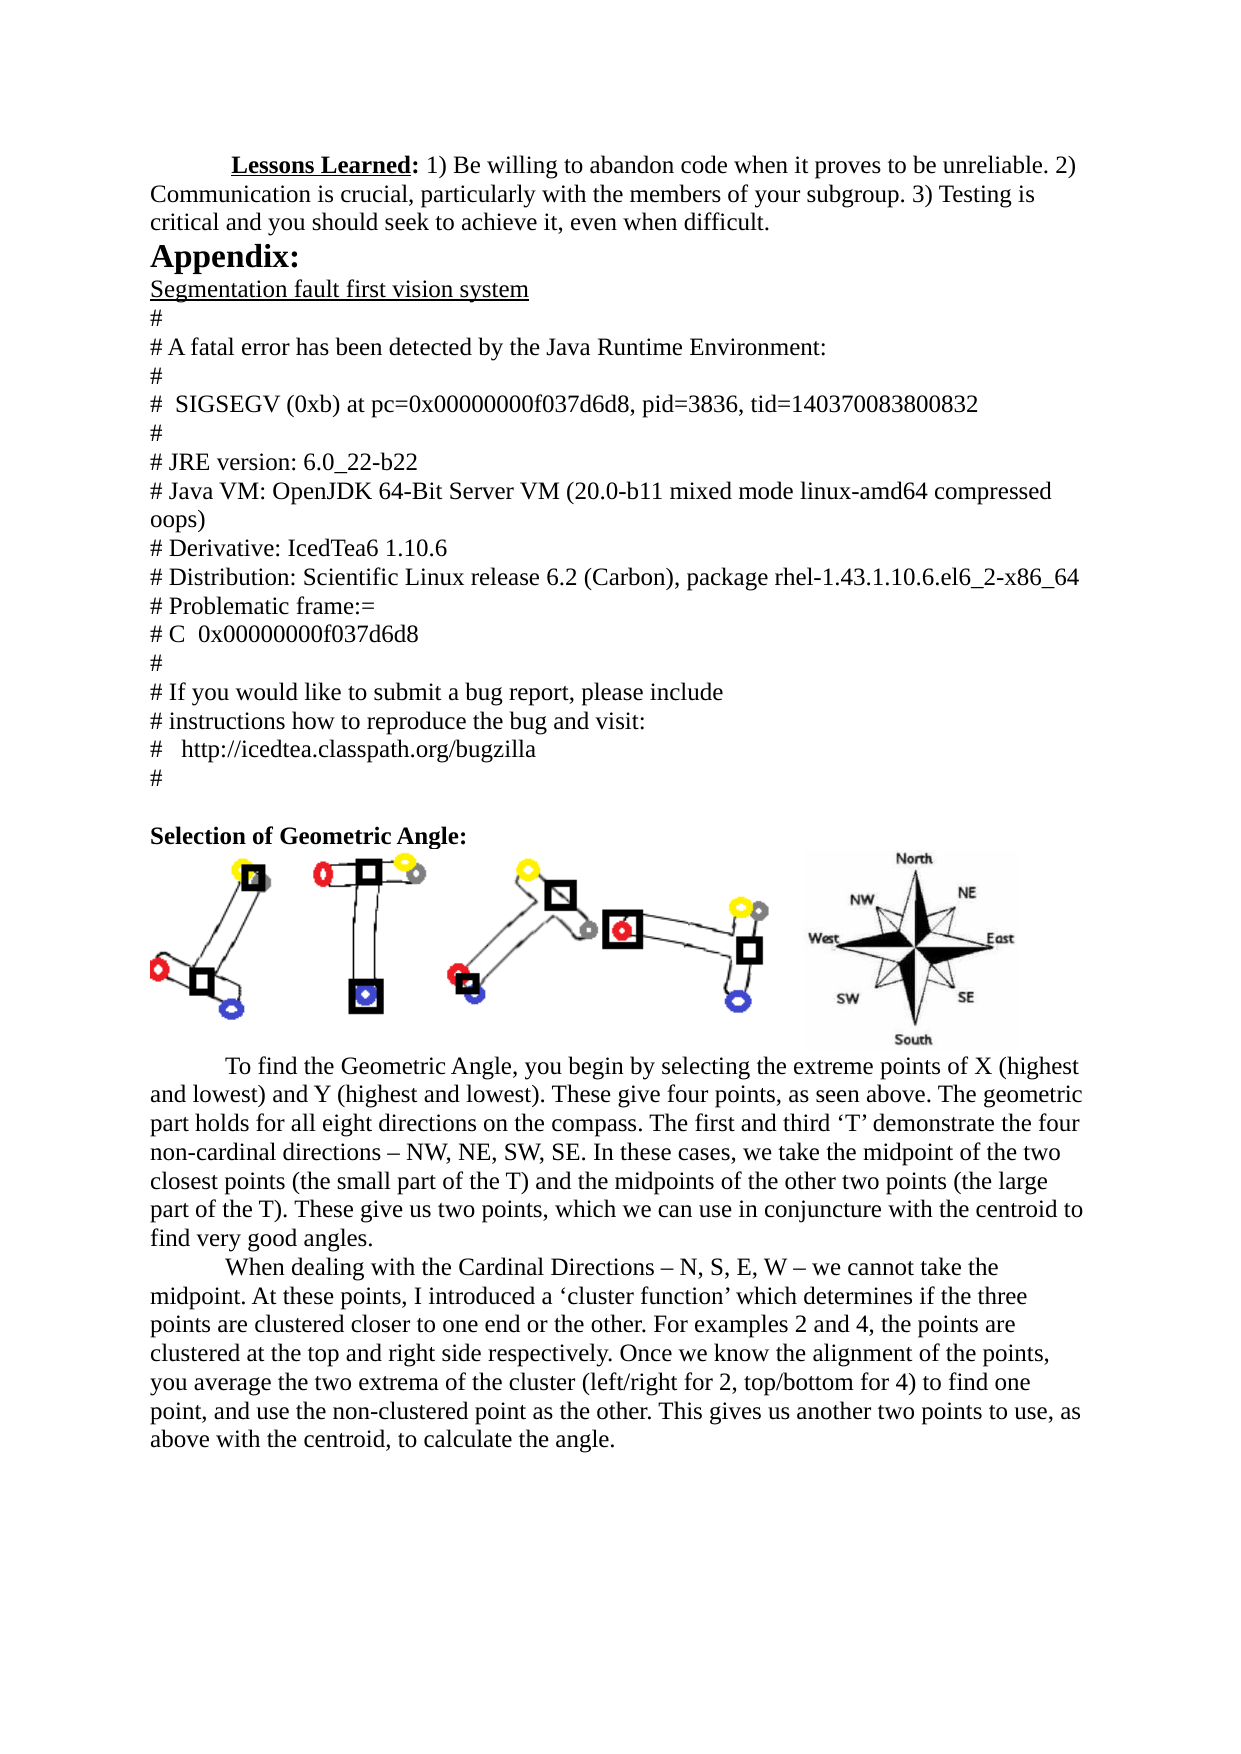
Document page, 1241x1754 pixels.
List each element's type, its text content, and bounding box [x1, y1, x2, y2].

picture [150, 849, 1018, 1051]
text # instructions how to reproduce the bug and visit: [150, 706, 1090, 734]
text # http://icedtea.classpath.org/bugzilla [150, 734, 1090, 763]
text # Problematic frame:= [150, 591, 1090, 619]
text # [150, 763, 1090, 792]
text Segmentation fault first vision system [150, 274, 1090, 303]
text Appendix: [150, 236, 1090, 274]
text When dealing with the Cardinal Directions – N, S, E, W – we cannot take the midpoint. At these points, I introduced a ‘cluster function’ which determines if the three points are clustered closer to one end or the other. For examples 2 and 4, the points are clustered at the top and right side respectively. Once we know the alignment of the points, you average the two extrema of the cluster (left/right for 2, top/bottom for 4) to find one point, and use the non-clustered point as the other. This gives us another two points to use, as above with the centroid, to calculate the angle. [150, 1252, 1090, 1453]
text # SIGSEGV (0xb) at pc=0x00000000f037d6d8, pid=3836, tid=140370083800832 [150, 389, 1090, 418]
text Selection of Geometric Angle: [150, 821, 1090, 849]
text # If you would like to submit a bug report, please include [150, 677, 1090, 706]
text # [150, 418, 1090, 447]
text # C 0x00000000f037d6d8 [150, 619, 1090, 648]
text To find the Geometric Angle, you begin by selecting the extreme points of X (highest and lowest) and Y (highest and lowest). These give four points, as seen above. The geometric part holds for all eight directions on the compass. The first and third ‘T’ demonstrate the four non-cardinal directions – NW, NE, SW, SE. In these cases, we take the midpoint of the two closest points (the small part of the T) and the midpoints of the other two points (the large part of the T). These give us two points, which we can use in conjuncture with the centroid to find very good angles. [150, 1051, 1090, 1252]
text # [150, 303, 1090, 332]
text # Java VM: OpenJDK 64-Bit Server VM (20.0-b11 mixed mode linux-amd64 compressed oops) [150, 476, 1090, 533]
text # Derivative: IcedTea6 1.10.6 [150, 533, 1090, 562]
text # [150, 648, 1090, 677]
text Lessons Learned: 1) Be willing to abandon code when it proves to be unreliable. 2) Communication is crucial, particularly with the members of your subgroup. 3) Testing is critical and you should seek to achieve it, even when difficult. [150, 150, 1090, 236]
text # JRE version: 6.0_22-b22 [150, 447, 1090, 476]
text # [150, 361, 1090, 389]
text # A fatal error has been detected by the Java Runtime Environment: [150, 332, 1090, 361]
text # Distribution: Scientific Linux release 6.2 (Carbon), package rhel-1.43.1.10.6.el6_2-x86_64 [150, 562, 1090, 591]
